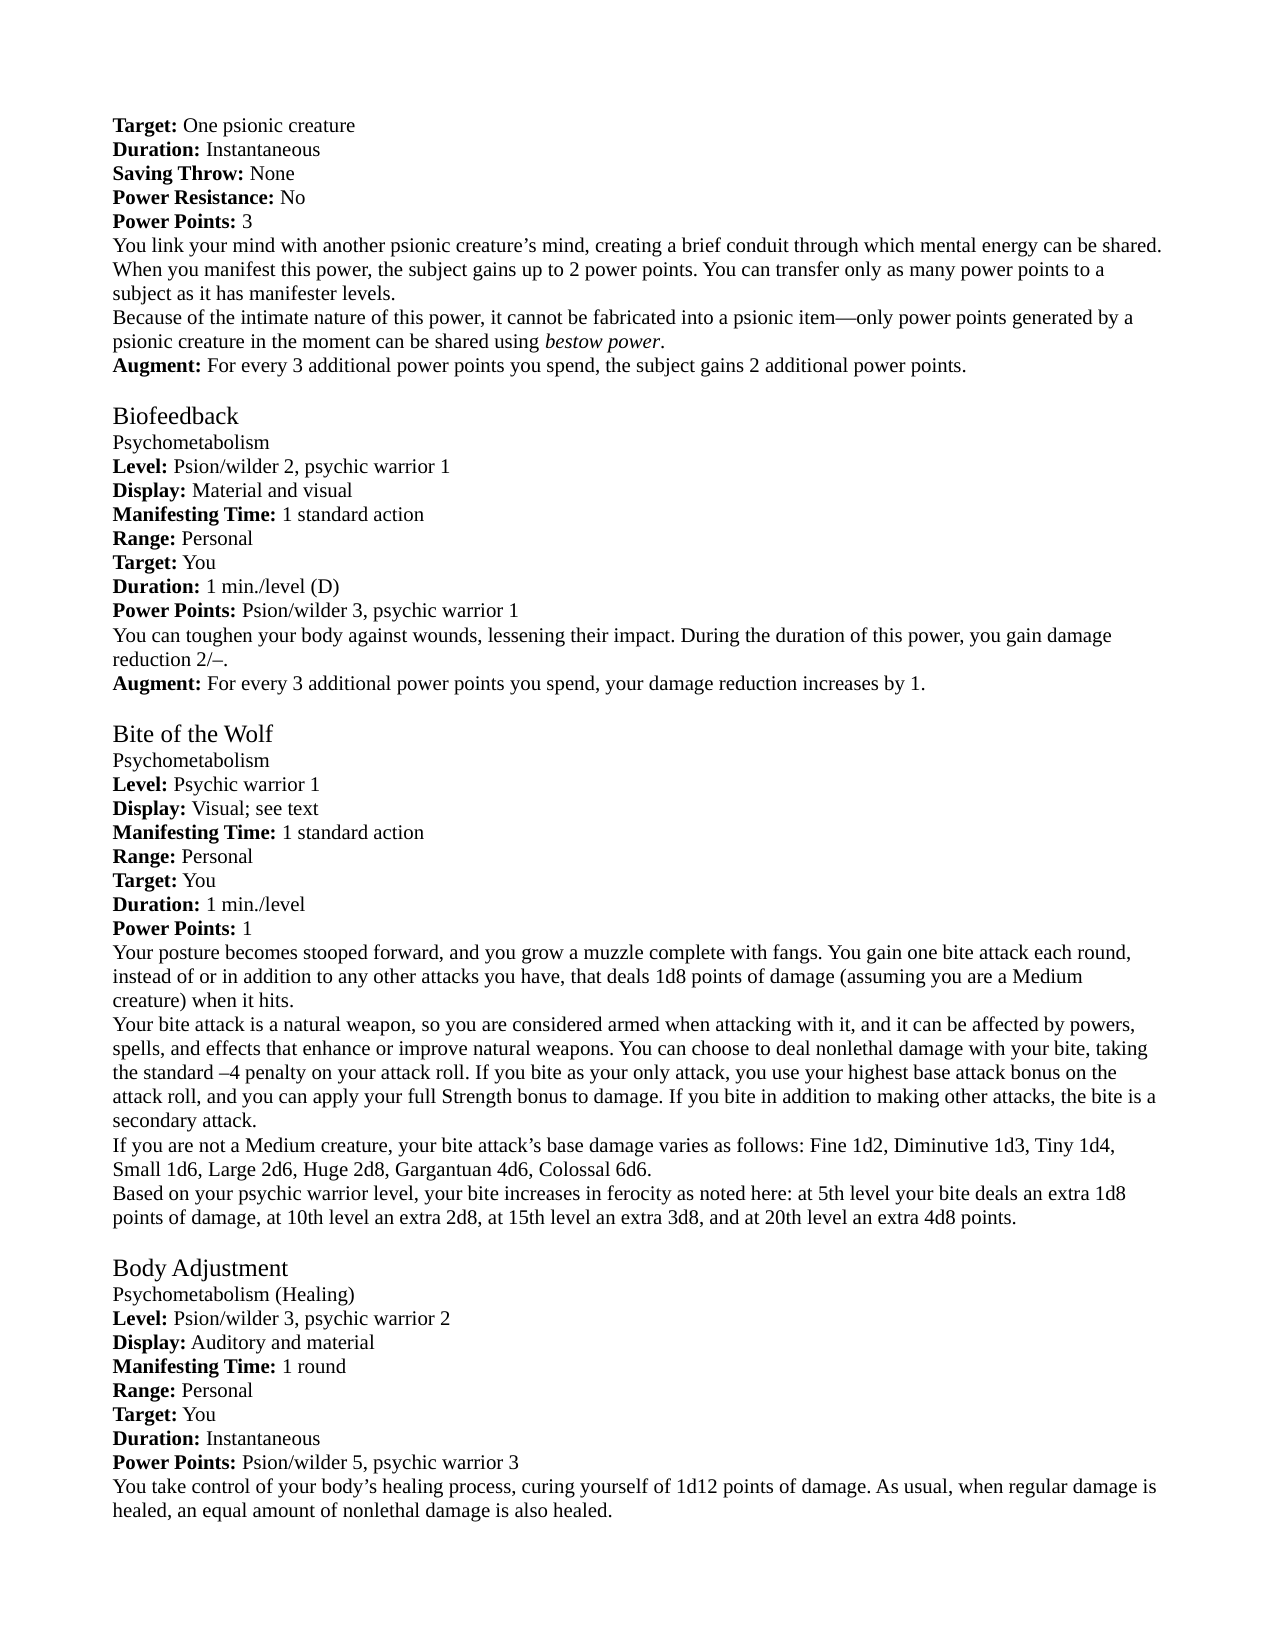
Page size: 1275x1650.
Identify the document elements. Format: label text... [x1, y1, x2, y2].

text Because of the intimate nature of this power, it cannot be fabricated into a psionic item—only power points generated by a psionic creature in the moment can be shared using bestow power. [112, 305, 1162, 353]
text Target: One psionic creature [112, 112, 1162, 137]
text Manifesting Time: 1 round [112, 1354, 1162, 1378]
text Psychometabolism [112, 430, 1162, 454]
text Psychometabolism (Healing) [112, 1282, 1162, 1306]
subtitle Biofeedback [112, 401, 1162, 430]
text Duration: 1 min./level [112, 892, 1162, 916]
text Saving Throw: None [112, 161, 1162, 185]
text Duration: Instantaneous [112, 1426, 1162, 1450]
text Your bite attack is a natural weapon, so you are considered armed when attacking with it, and it can be affected by powers, spells, and effects that enhance or improve natural weapons. You can choose to deal nonlethal damage with your bite, taking the standard –4 penalty on your attack roll. If you bite as your only attack, you use your highest base attack bonus on the attack roll, and you can apply your full Strength bonus to damage. If you bite in addition to making other attacks, the bite is a secondary attack. [112, 1012, 1162, 1132]
text Manifesting Time: 1 standard action [112, 820, 1162, 844]
text You can toughen your body against wounds, lessening their impact. During the duration of this power, you gain damage reduction 2/–. [112, 622, 1162, 671]
text You link your mind with another psionic creature’s mind, creating a brief conduit through which mental energy can be shared. When you manifest this power, the subject gains up to 2 power points. You can transfer only as many power points to a subject as it has manifester levels. [112, 233, 1162, 305]
text Target: You [112, 1402, 1162, 1426]
text Your posture becomes stooped forward, and you grow a muzzle complete with fangs. You gain one bite attack each round, instead of or in addition to any other attacks you have, that deals 1d8 points of damage (assuming you are a Medium creature) when it hits. [112, 940, 1162, 1012]
text Based on your psychic warrior level, your bite increases in ferocity as noted here: at 5th level your bite deals an extra 1d8 points of damage, at 10th level an extra 2d8, at 15th level an extra 3d8, and at 20th level an extra 4d8 points. [112, 1181, 1162, 1229]
text Level: Psychic warrior 1 [112, 772, 1162, 796]
subtitle Body Adjustment [112, 1253, 1162, 1282]
text Range: Personal [112, 1378, 1162, 1402]
text Power Points: 3 [112, 209, 1162, 233]
text Power Resistance: No [112, 185, 1162, 209]
text Display: Material and visual [112, 478, 1162, 502]
text Target: You [112, 550, 1162, 574]
text Duration: 1 min./level (D) [112, 574, 1162, 598]
text Power Points: 1 [112, 916, 1162, 940]
text If you are not a Medium creature, your bite attack’s base damage varies as follows: Fine 1d2, Diminutive 1d3, Tiny 1d4, Small 1d6, Large 2d6, Huge 2d8, Gargantuan 4d6, Colossal 6d6. [112, 1132, 1162, 1181]
text Augment: For every 3 additional power points you spend, your damage reduction increases by 1. [112, 671, 1162, 695]
text Duration: Instantaneous [112, 137, 1162, 161]
text Manifesting Time: 1 standard action [112, 502, 1162, 526]
text Augment: For every 3 additional power points you spend, the subject gains 2 additional power points. [112, 353, 1162, 377]
text You take control of your body’s healing process, curing yourself of 1d12 points of damage. As usual, when regular damage is healed, an equal amount of nonlethal damage is also healed. [112, 1474, 1162, 1522]
text Power Points: Psion/wilder 3, psychic warrior 1 [112, 598, 1162, 622]
text Target: You [112, 868, 1162, 892]
text Level: Psion/wilder 3, psychic warrior 2 [112, 1306, 1162, 1330]
text Power Points: Psion/wilder 5, psychic warrior 3 [112, 1450, 1162, 1474]
text Display: Auditory and material [112, 1330, 1162, 1354]
text Range: Personal [112, 526, 1162, 550]
text Display: Visual; see text [112, 796, 1162, 820]
text Psychometabolism [112, 747, 1162, 772]
subtitle Bite of the Wolf [112, 719, 1162, 747]
text Level: Psion/wilder 2, psychic warrior 1 [112, 454, 1162, 478]
text Range: Personal [112, 844, 1162, 868]
